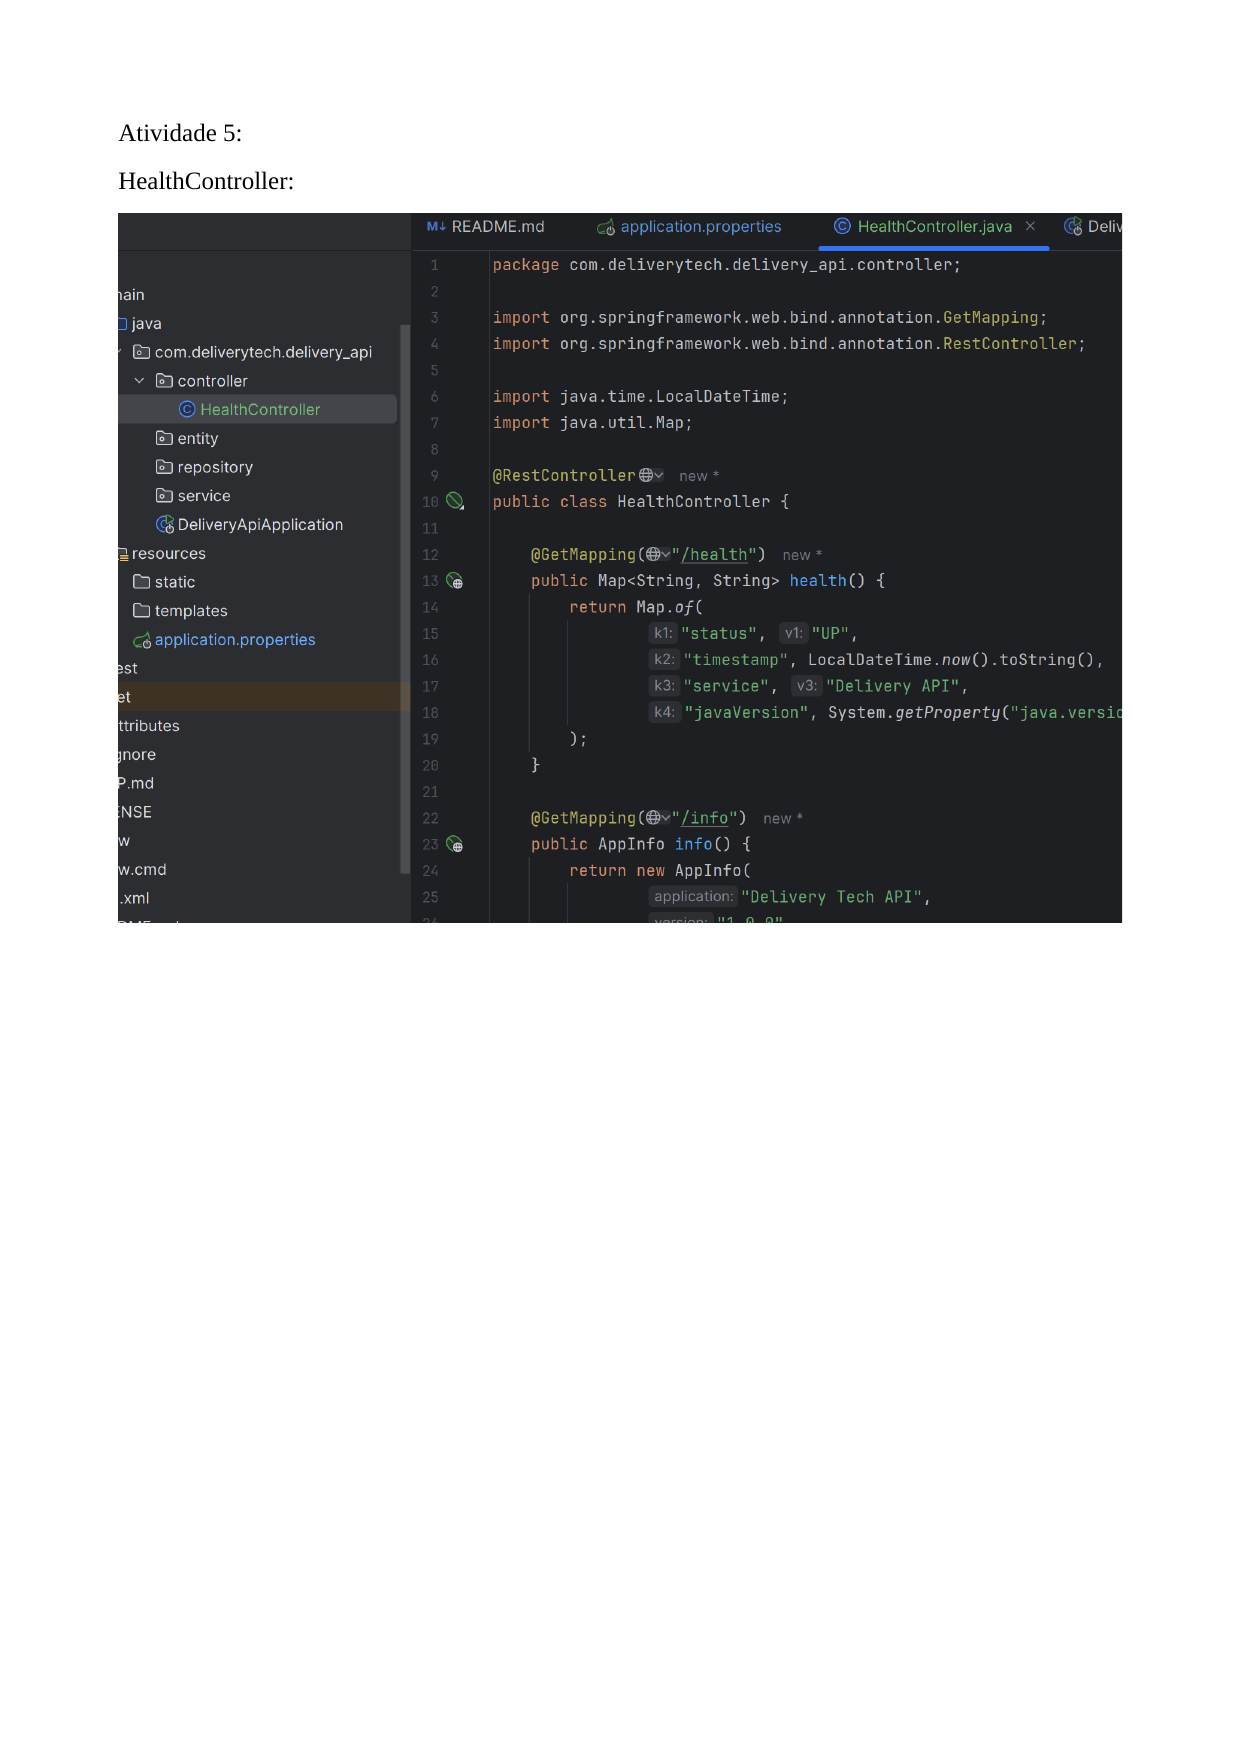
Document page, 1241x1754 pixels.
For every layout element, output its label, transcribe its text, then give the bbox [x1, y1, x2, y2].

picture [118, 213, 1123, 923]
text HealthController: [118, 166, 1122, 194]
text Atividade 5: [118, 118, 1122, 147]
